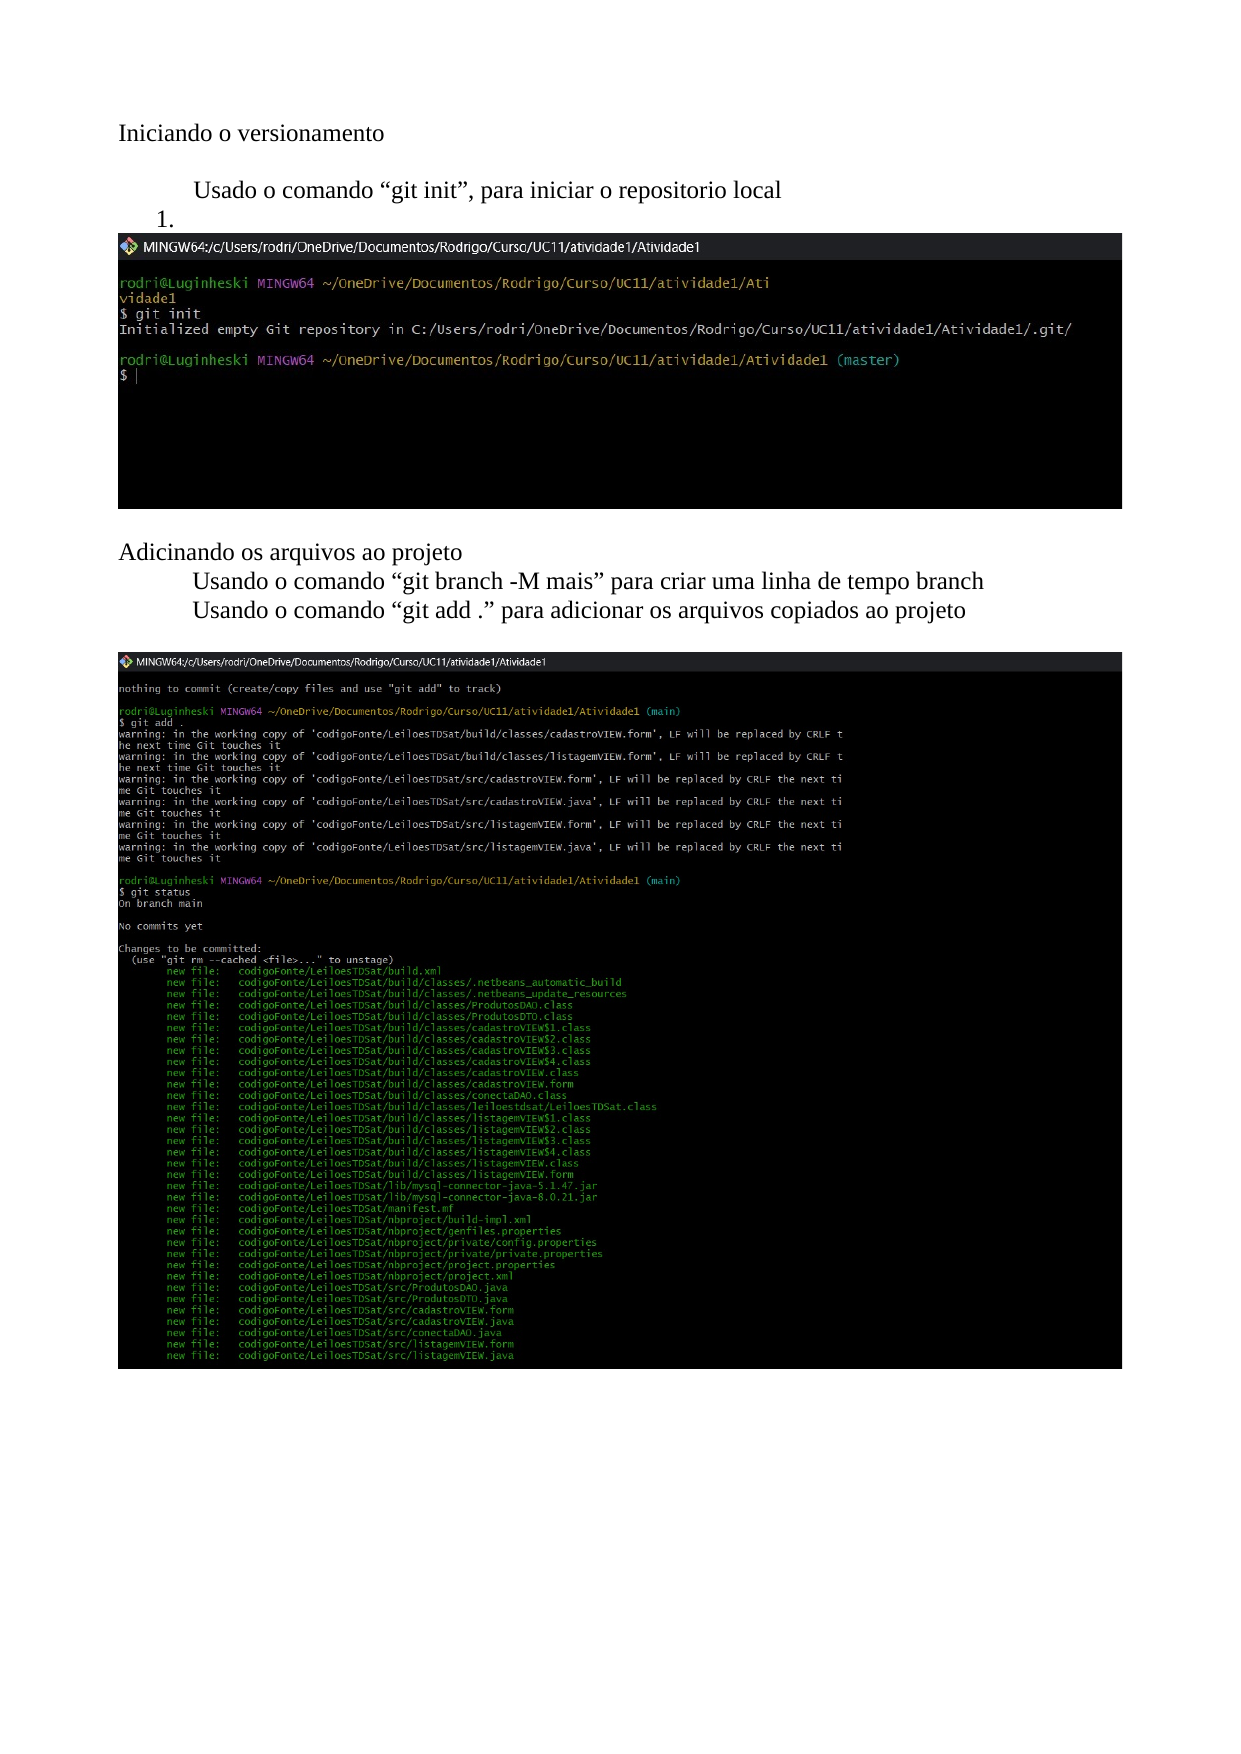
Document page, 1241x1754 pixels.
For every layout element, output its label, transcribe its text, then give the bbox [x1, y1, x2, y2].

text Usando o comando “git branch -M mais” para criar uma linha de tempo branch [118, 566, 1122, 595]
text Usando o comando “git add .” para adicionar os arquivos copiados ao projeto [118, 595, 1122, 624]
text Iniciando o versionamento [118, 118, 1122, 147]
text Adicinando os arquivos ao projeto [118, 537, 1122, 566]
list Usado o comando “git init”, para iniciar o repositorio local [156, 176, 1122, 204]
picture [118, 652, 1123, 1369]
picture [118, 233, 1123, 509]
